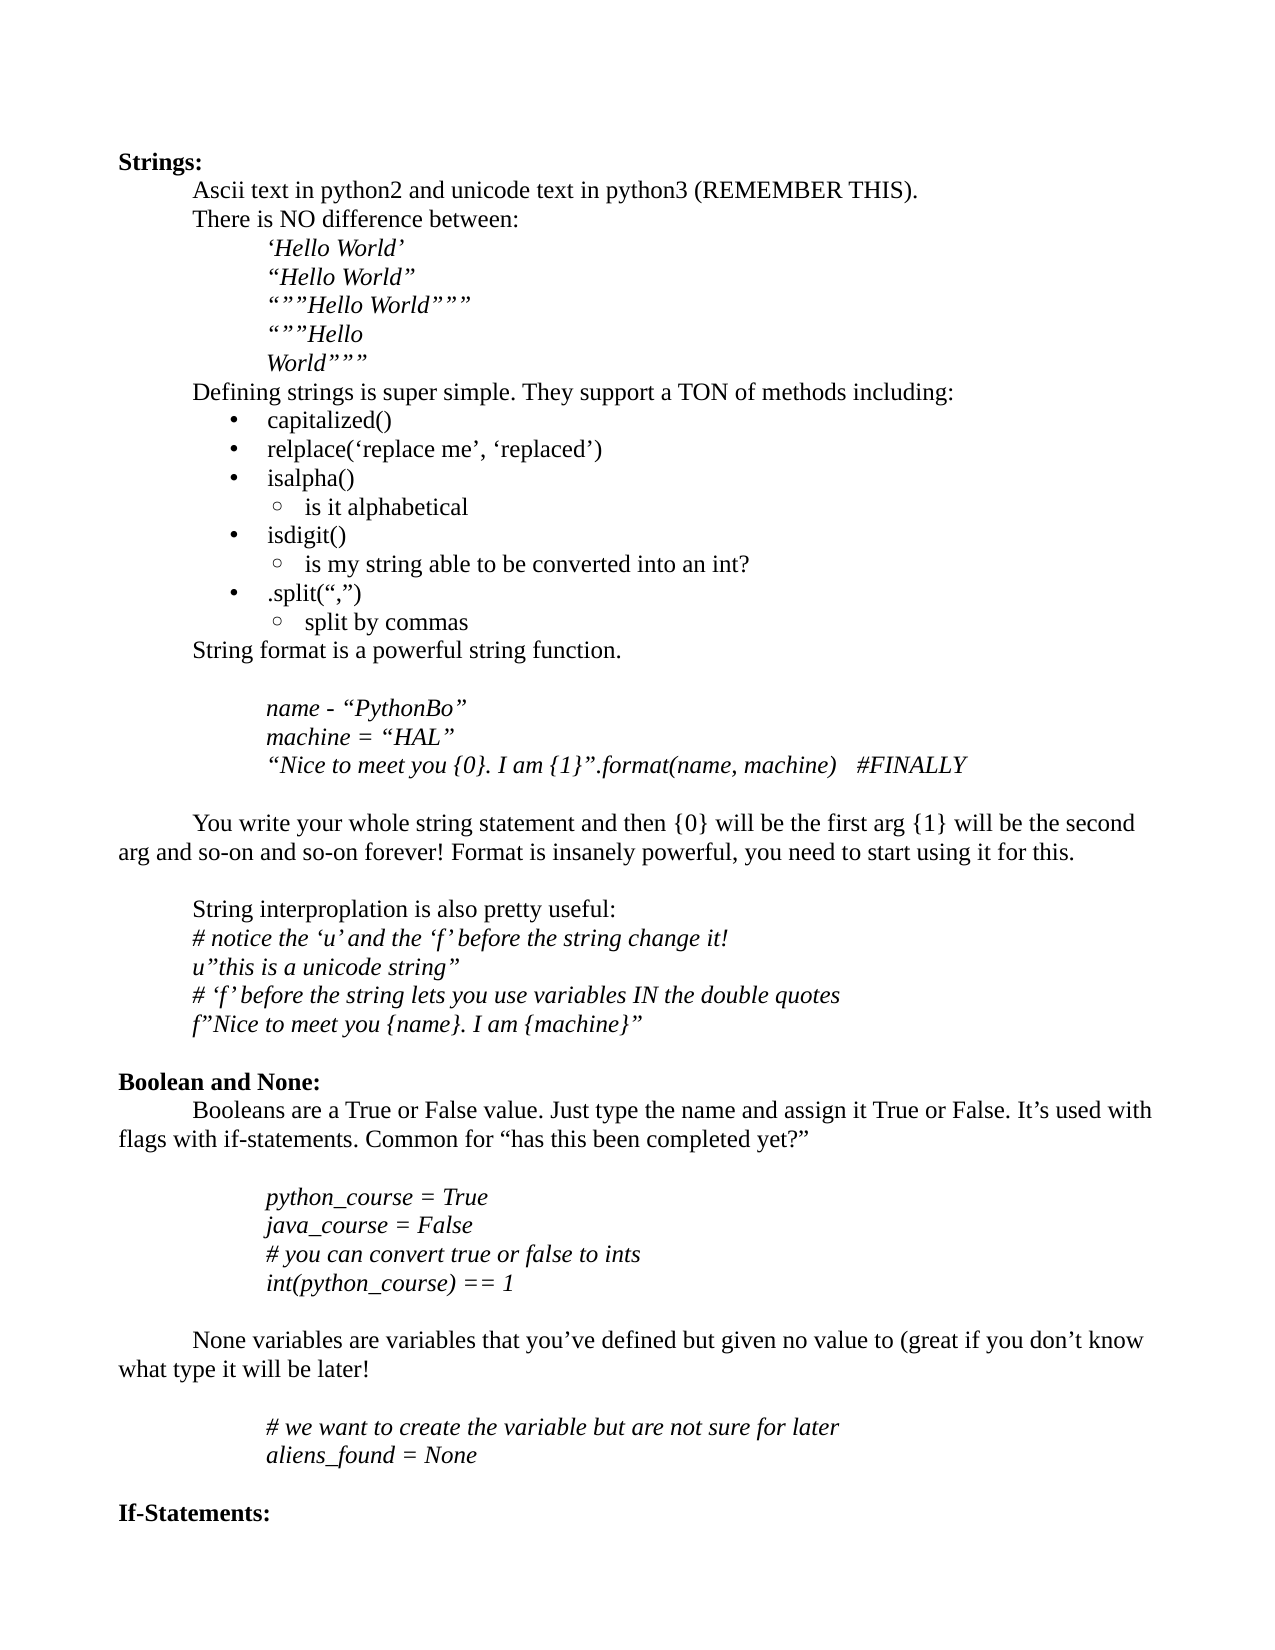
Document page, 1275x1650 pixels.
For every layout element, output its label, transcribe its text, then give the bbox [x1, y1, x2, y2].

list is it alphabetical [267, 492, 1157, 521]
text If-Statements: [118, 1498, 1157, 1527]
text Strings: [118, 147, 1157, 176]
text Ascii text in python2 and unicode text in python3 (REMEMBER THIS). [118, 176, 1157, 204]
text # ‘f’ before the string lets you use variables IN the double quotes [118, 981, 1157, 1009]
text String format is a powerful string function. [118, 636, 1157, 664]
text “””Hello World””” [118, 291, 1157, 319]
list relplace(‘replace me’, ‘replaced’) [229, 434, 1157, 463]
list .split(“,”) [229, 578, 1157, 607]
text python_course = True [118, 1182, 1157, 1211]
text int(python_course) == 1 [118, 1268, 1157, 1297]
text java_course = False [118, 1211, 1157, 1239]
text Booleans are a True or False value. Just type the name and assign it True or False. It’s used with flags with if-statements. Common for “has this been completed yet?” [118, 1096, 1157, 1153]
text machine = “HAL” [118, 722, 1157, 751]
text aliens_found = None [118, 1441, 1157, 1469]
list is my string able to be converted into an int? [267, 549, 1157, 578]
text World””” [118, 348, 1157, 377]
text There is NO difference between: [118, 204, 1157, 233]
text “Nice to meet you {0}. I am {1}”.format(name, machine) #FINALLY [118, 751, 1157, 779]
text f”Nice to meet you {name}. I am {machine}” [118, 1009, 1157, 1038]
text # we want to create the variable but are not sure for later [118, 1412, 1157, 1441]
text Boolean and None: [118, 1067, 1157, 1096]
text “””Hello [118, 319, 1157, 348]
text “Hello World” [118, 262, 1157, 291]
text You write your whole string statement and then {0} will be the first arg {1} will be the second arg and so-on and so-on forever! Format is insanely powerful, you need to start using it for this. [118, 808, 1157, 866]
list isalpha() [229, 463, 1157, 492]
text name - “PythonBo” [118, 693, 1157, 722]
text # you can convert true or false to ints [118, 1239, 1157, 1268]
list isdigit() [229, 521, 1157, 549]
text ‘Hello World’ [118, 233, 1157, 262]
list capitalized() [229, 406, 1157, 434]
text Defining strings is super simple. They support a TON of methods including: [118, 377, 1157, 406]
text String interproplation is also pretty useful: [118, 894, 1157, 923]
list split by commas [267, 607, 1157, 636]
text # notice the ‘u’ and the ‘f’ before the string change it! [118, 923, 1157, 952]
text u”this is a unicode string” [118, 952, 1157, 981]
text None variables are variables that you’ve defined but given no value to (great if you don’t know what type it will be later! [118, 1326, 1157, 1383]
